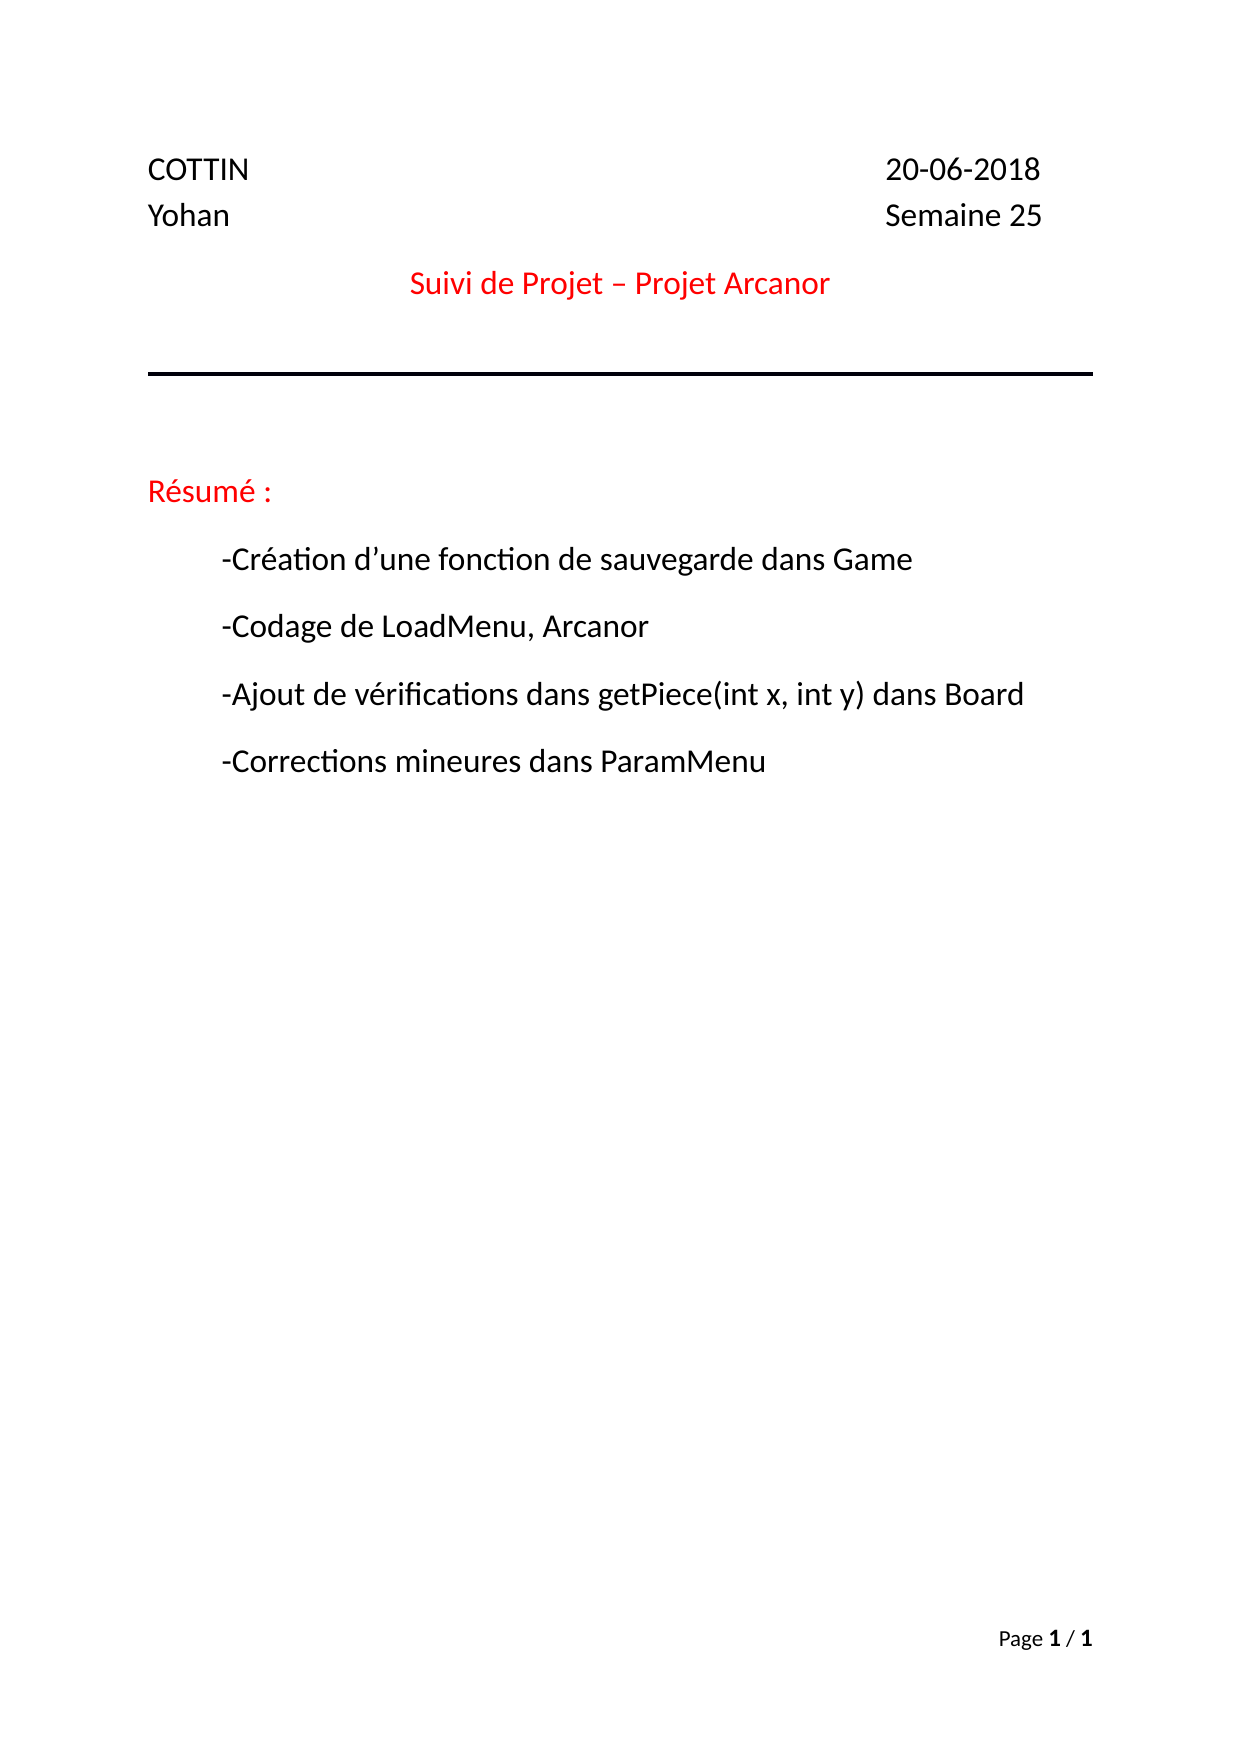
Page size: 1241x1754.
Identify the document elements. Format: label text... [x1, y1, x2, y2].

text -Corrections mineures dans ParamMenu [148, 740, 1093, 781]
text -Codage de LoadMenu, Arcanor [148, 605, 1093, 646]
text -Création d’une fonction de sauvegarde dans Game [148, 538, 1093, 578]
text Résumé : [148, 470, 1093, 511]
text COTTIN 20-06-2018 Yohan Semaine 25 [148, 148, 1093, 235]
text Suivi de Projet – Projet Arcanor [148, 262, 1093, 303]
text -Ajout de vérifications dans getPiece(int x, int y) dans Board [148, 673, 1093, 713]
